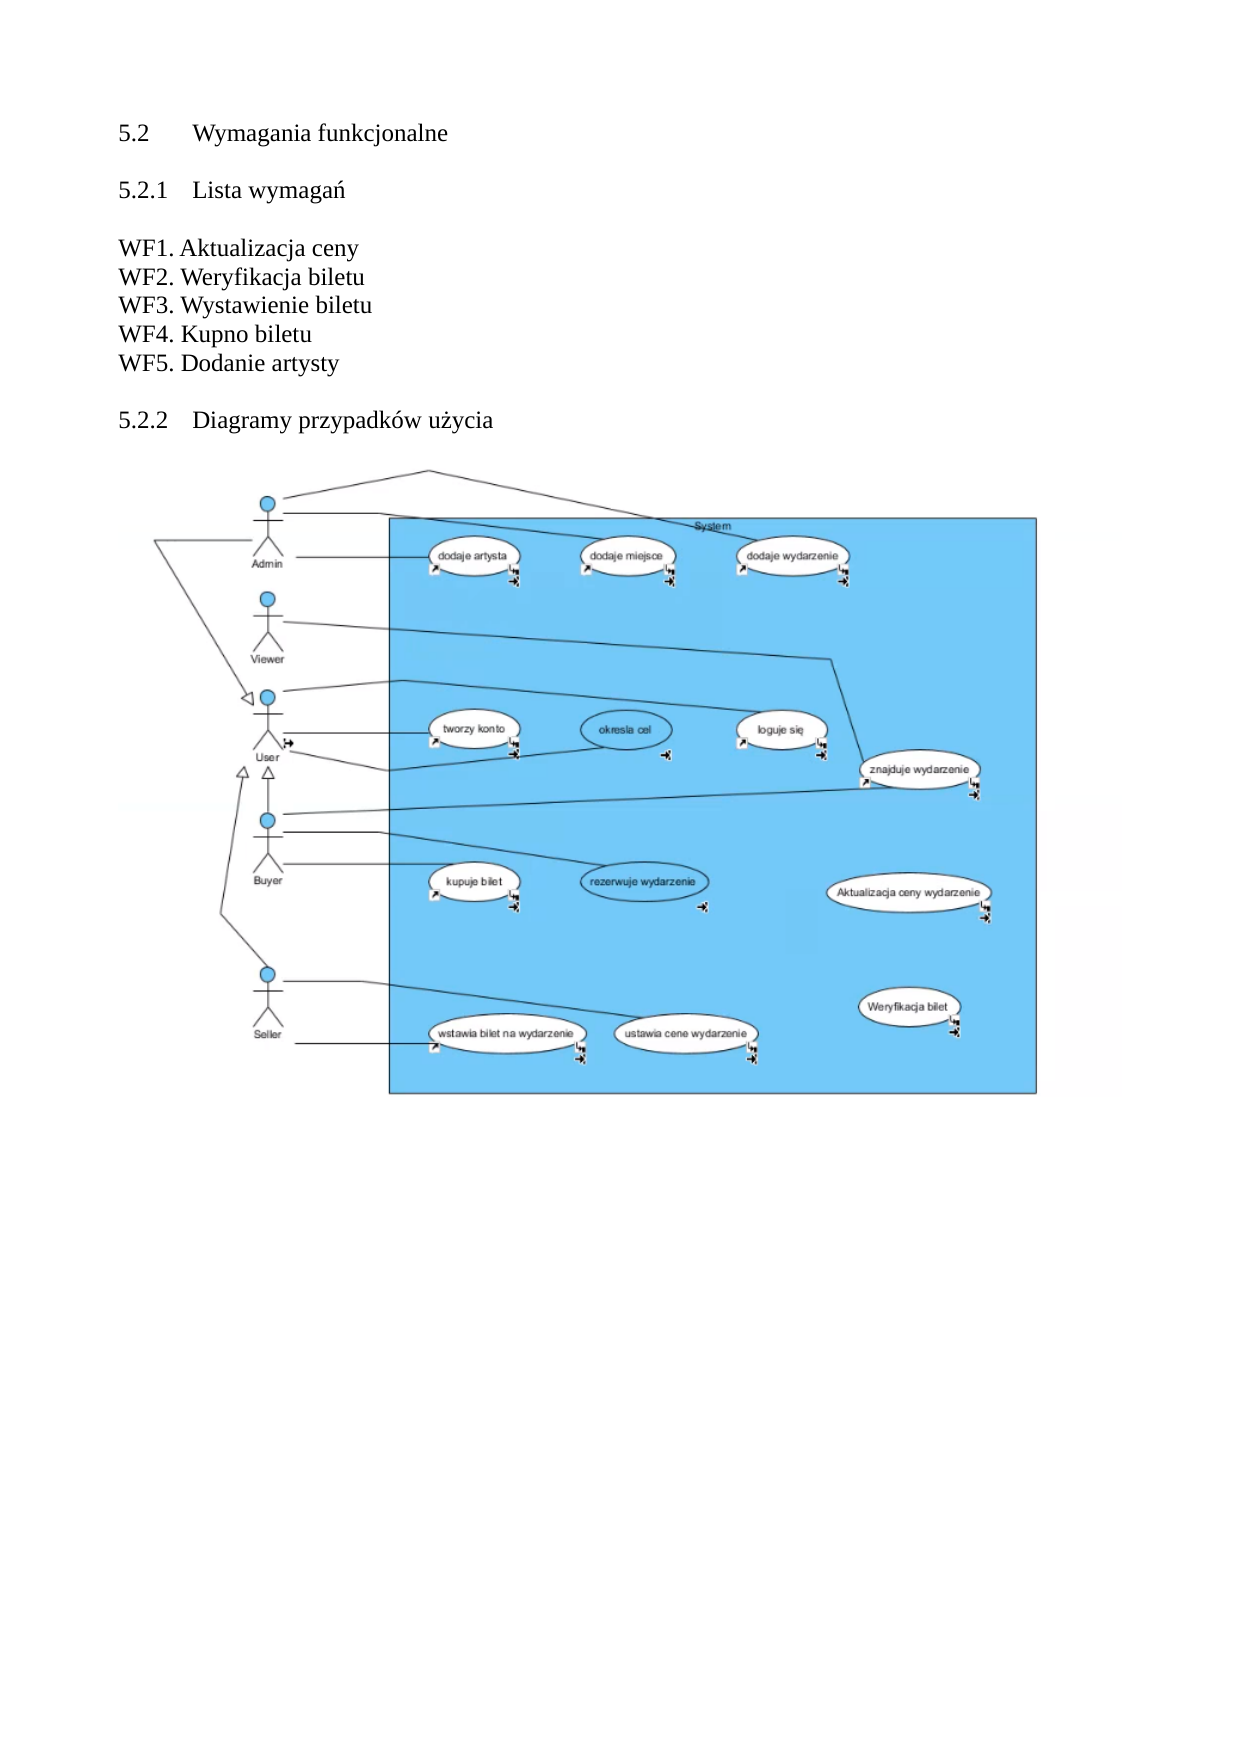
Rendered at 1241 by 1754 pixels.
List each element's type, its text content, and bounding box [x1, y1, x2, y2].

text 5.2.2 Diagramy przypadków użycia [118, 406, 1122, 434]
text WF1. Aktualizacja ceny [118, 233, 1122, 262]
text WF2. Weryfikacja biletu [118, 262, 1122, 291]
text 5.2 Wymagania funkcjonalne [118, 118, 1122, 147]
text WF3. Wystawienie biletu [118, 291, 1122, 319]
text WF4. Kupno biletu [118, 319, 1122, 348]
text 5.2.1 Lista wymagań [118, 176, 1122, 204]
text WF5. Dodanie artysty [118, 348, 1122, 377]
picture [118, 434, 1123, 1135]
